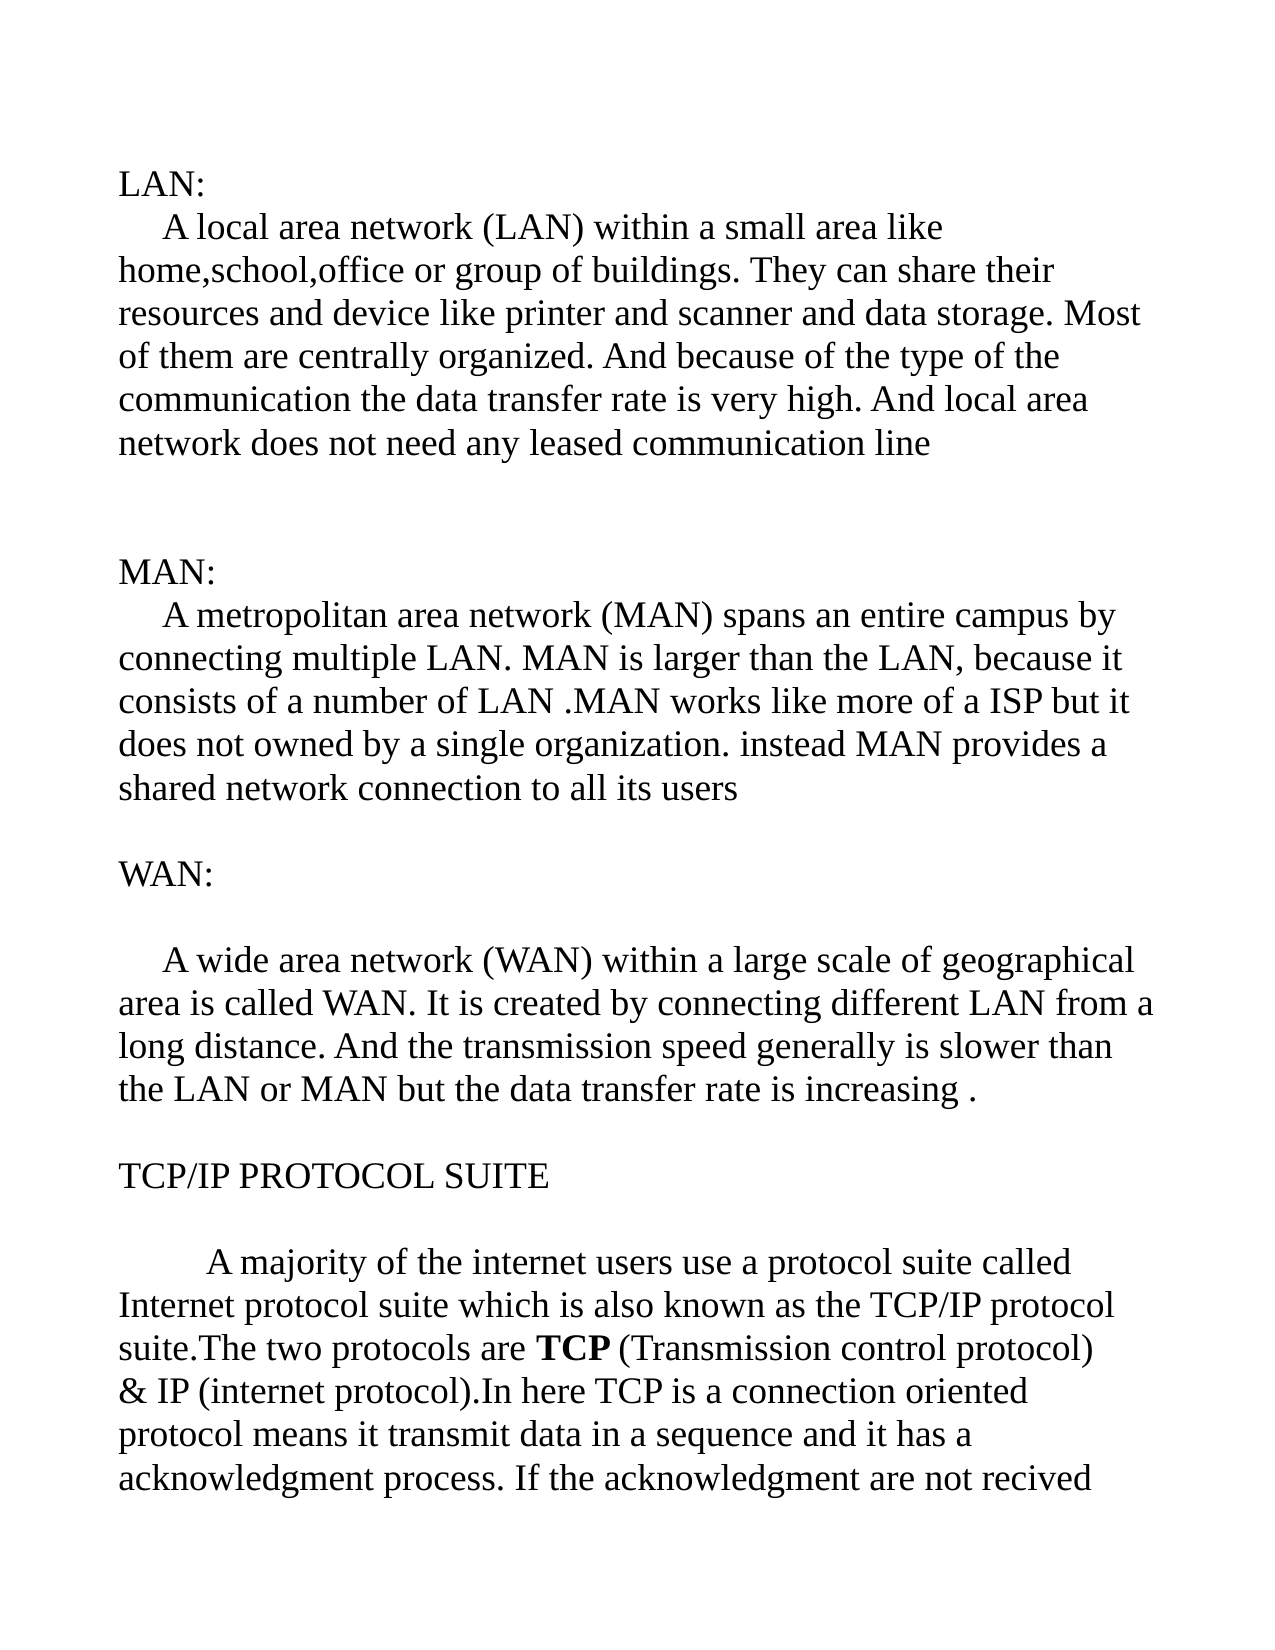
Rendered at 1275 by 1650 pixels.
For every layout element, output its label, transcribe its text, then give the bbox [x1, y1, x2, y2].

text & IP (internet protocol).In here TCP is a connection oriented protocol means it transmit data in a sequence and it has a acknowledgment process. If the acknowledgment are not recived [118, 1369, 1157, 1498]
text A majority of the internet users use a protocol suite called Internet protocol suite which is also known as the TCP/IP protocol suite.The two protocols are TCP (Transmission control protocol) [118, 1239, 1157, 1369]
text A local area network (LAN) within a small area like home,school,office or group of buildings. They can share their resources and device like printer and scanner and data storage. Most of them are centrally organized. And because of the type of the communication the data transfer rate is very high. And local area network does not need any leased communication line [118, 204, 1157, 463]
text TCP/IP PROTOCOL SUITE [118, 1153, 1157, 1196]
text LAN: [118, 161, 1157, 204]
text A wide area network (WAN) within a large scale of geographical area is called WAN. It is created by connecting different LAN from a long distance. And the transmission speed generally is slower than the LAN or MAN but the data transfer rate is increasing . [118, 937, 1157, 1110]
text WAN: [118, 851, 1157, 894]
text MAN: [118, 549, 1157, 592]
text A metropolitan area network (MAN) spans an entire campus by connecting multiple LAN. MAN is larger than the LAN, because it consists of a number of LAN .MAN works like more of a ISP but it does not owned by a single organization. instead MAN provides a shared network connection to all its users [118, 592, 1157, 808]
